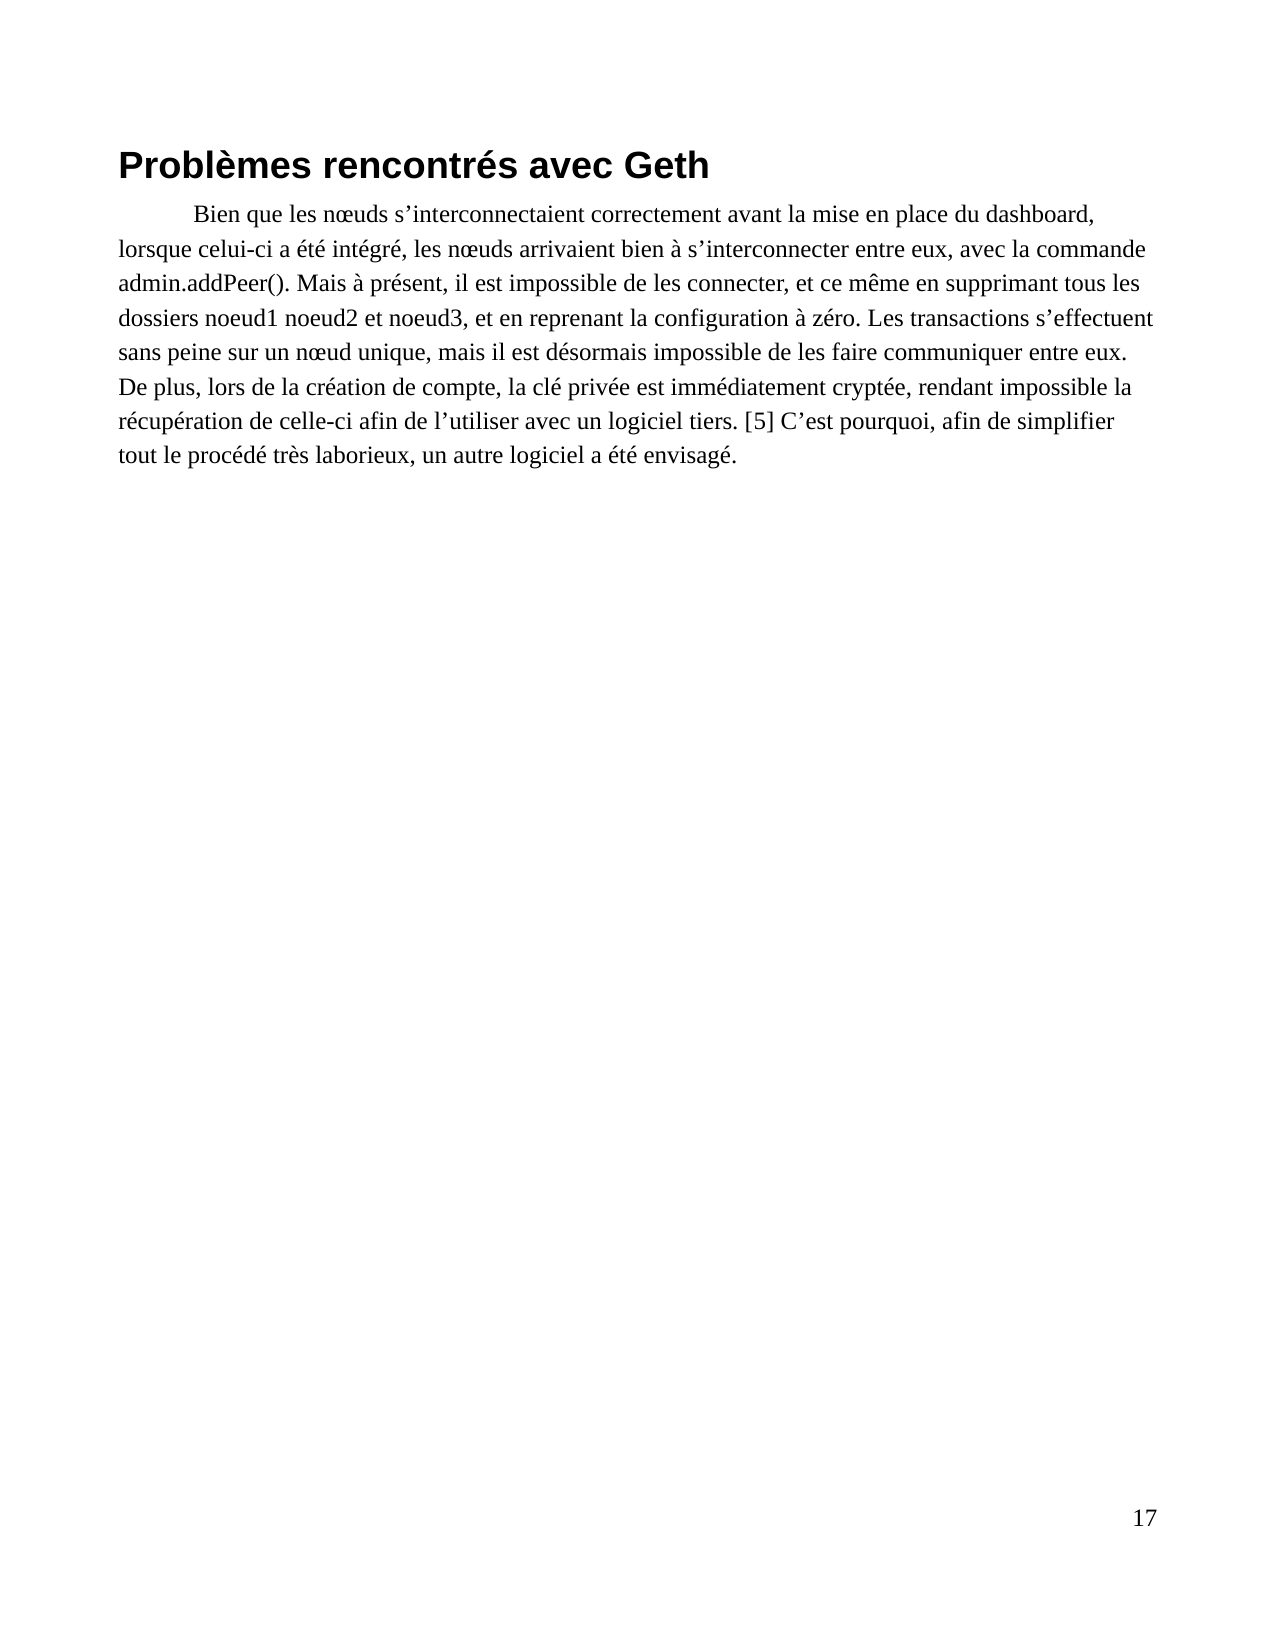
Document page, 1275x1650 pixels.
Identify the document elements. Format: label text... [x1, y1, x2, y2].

text Bien que les nœuds s’interconnectaient correctement avant la mise en place du dashboard, lorsque celui-ci a été intégré, les nœuds arrivaient bien à s’interconnecter entre eux, avec la commande admin.addPeer(). Mais à présent, il est impossible de les connecter, et ce même en supprimant tous les dossiers noeud1 noeud2 et noeud3, et en reprenant la configuration à zéro. Les transactions s’effectuent sans peine sur un nœud unique, mais il est désormais impossible de les faire communiquer entre eux. De plus, lors de la création de compte, la clé privée est immédiatement cryptée, rendant impossible la récupération de celle-ci afin de l’utiliser avec un logiciel tiers. [5] C’est pourquoi, afin de simplifier tout le procédé très laborieux, un autre logiciel a été envisagé. [118, 199, 1157, 469]
subtitle Problèmes rencontrés avec Geth [118, 143, 1157, 187]
